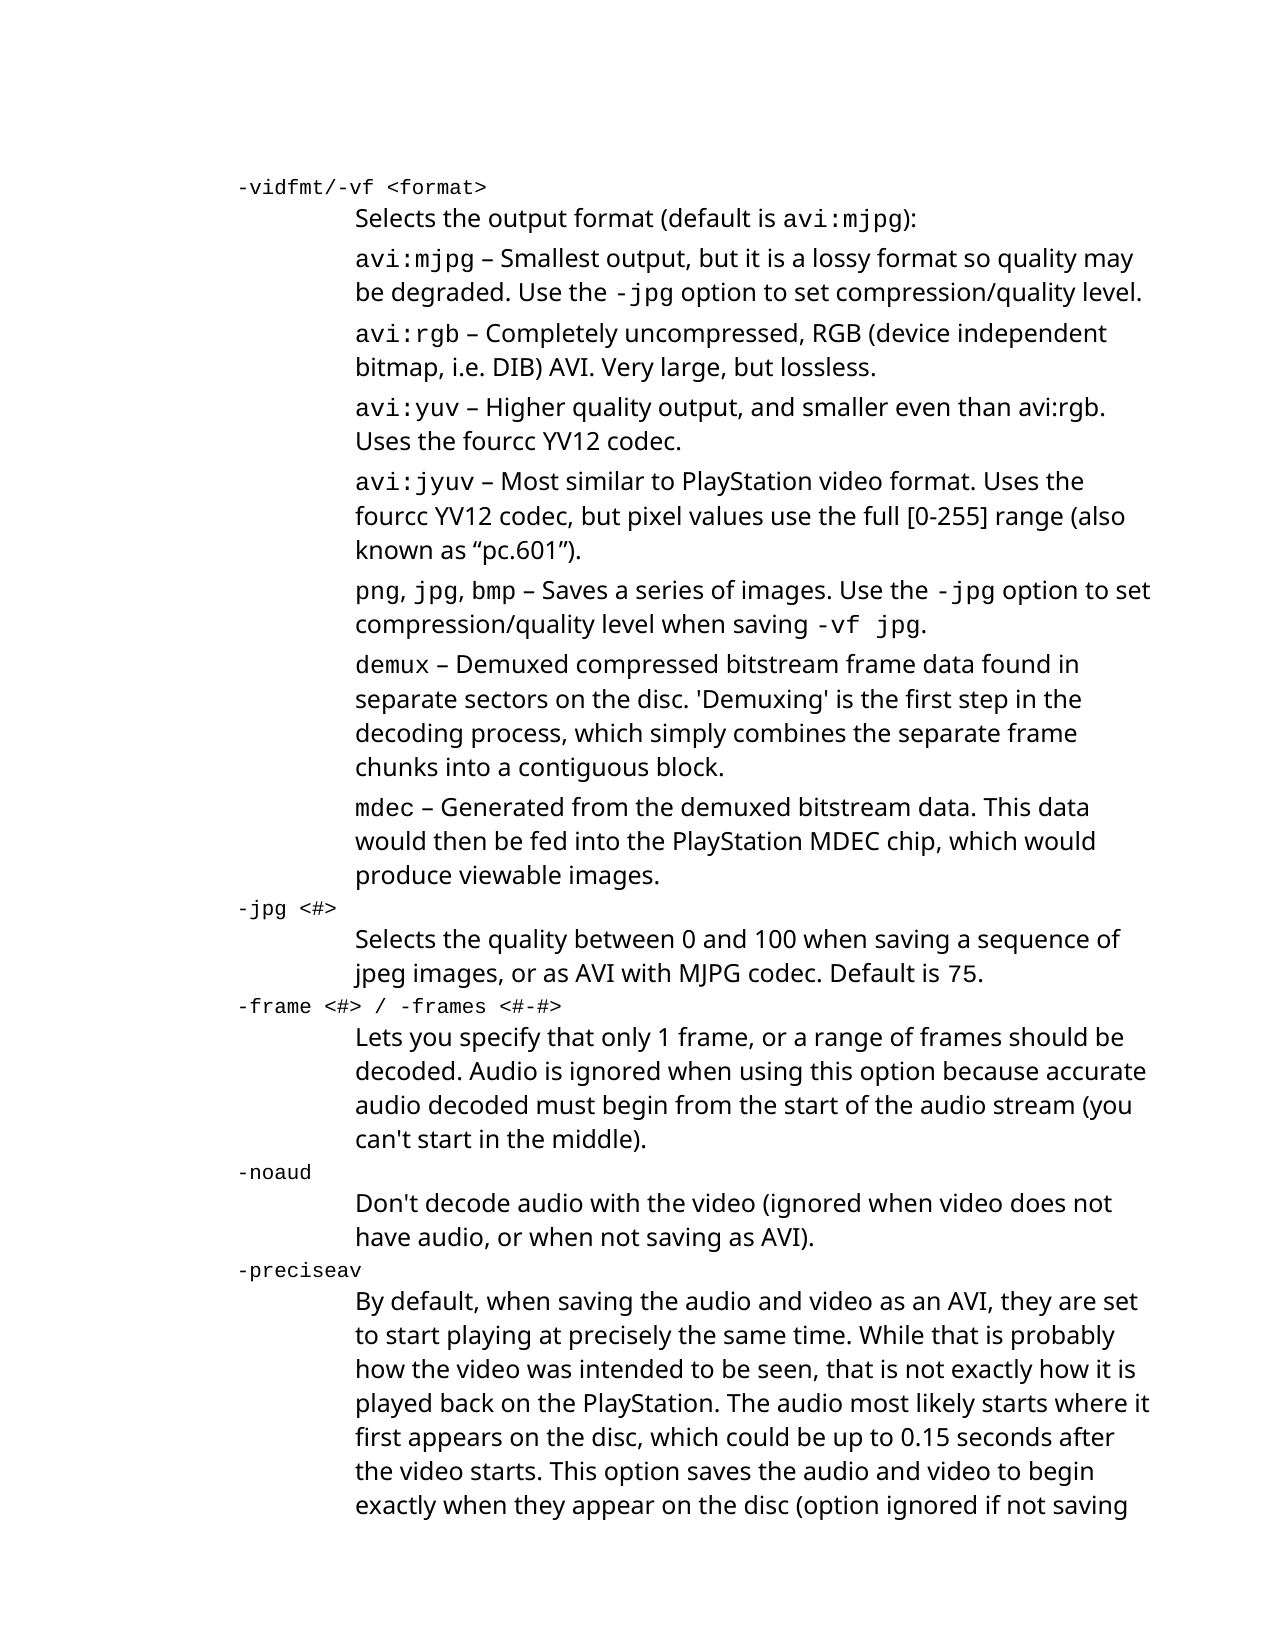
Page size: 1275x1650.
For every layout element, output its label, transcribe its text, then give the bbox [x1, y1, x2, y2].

text Don't decode audio with the video (ignored when video does not have audio, or when not saving as AVI). [355, 1186, 1156, 1254]
text avi:jyuv – Most similar to PlayStation video format. Uses the fourcc YV12 codec, but pixel values use the full [0-255] range (also known as “pc.601”). [355, 464, 1156, 566]
text Lets you specify that only 1 frame, or a range of frames should be decoded. Audio is ignored when using this option because accurate audio decoded must begin from the start of the audio stream (you can't start in the middle). [355, 1020, 1156, 1156]
text -noaud [237, 1162, 1156, 1186]
text avi:yuv – Higher quality output, and smaller even than avi:rgb. Uses the fourcc YV12 codec. [355, 390, 1156, 458]
text Selects the output format (default is avi:mjpg): [355, 200, 1156, 235]
text mdec – Generated from the demuxed bitstream data. This data would then be fed into the PlayStation MDEC chip, which would produce viewable images. [355, 789, 1156, 892]
text Selects the quality between 0 and 100 when saving a sequence of jpeg images, or as AVI with MJPG codec. Default is 75. [355, 922, 1156, 990]
text avi:rgb – Completely uncompressed, RGB (device independent bitmap, i.e. DIB) AVI. Very large, but lossless. [355, 315, 1156, 384]
text demux – Demuxed compressed bitstream frame data found in separate sectors on the disc. 'Demuxing' is the first step in the decoding process, which simply combines the separate frame chunks into a contiguous block. [355, 647, 1156, 783]
text avi:mjpg – Smallest output, but it is a lossy format so quality may be degraded. Use the -jpg option to set compression/quality level. [355, 241, 1156, 309]
text -jpg <#> [237, 898, 1156, 922]
text png, jpg, bmp – Saves a series of images. Use the -jpg option to set compression/quality level when saving -vf jpg. [355, 572, 1156, 641]
text -preciseav [237, 1260, 1156, 1283]
text -vidfmt/-vf <format> [237, 177, 1156, 200]
text By default, when saving the audio and video as an AVI, they are set to start playing at precisely the same time. While that is probably how the video was intended to be seen, that is not exactly how it is played back on the PlayStation. The audio most likely starts where it first appears on the disc, which could be up to 0.15 seconds after the video starts. This option saves the audio and video to begin exactly when they appear on the disc (option ignored if not saving [355, 1283, 1156, 1522]
text -frame <#> / -frames <#-#> [237, 996, 1156, 1020]
